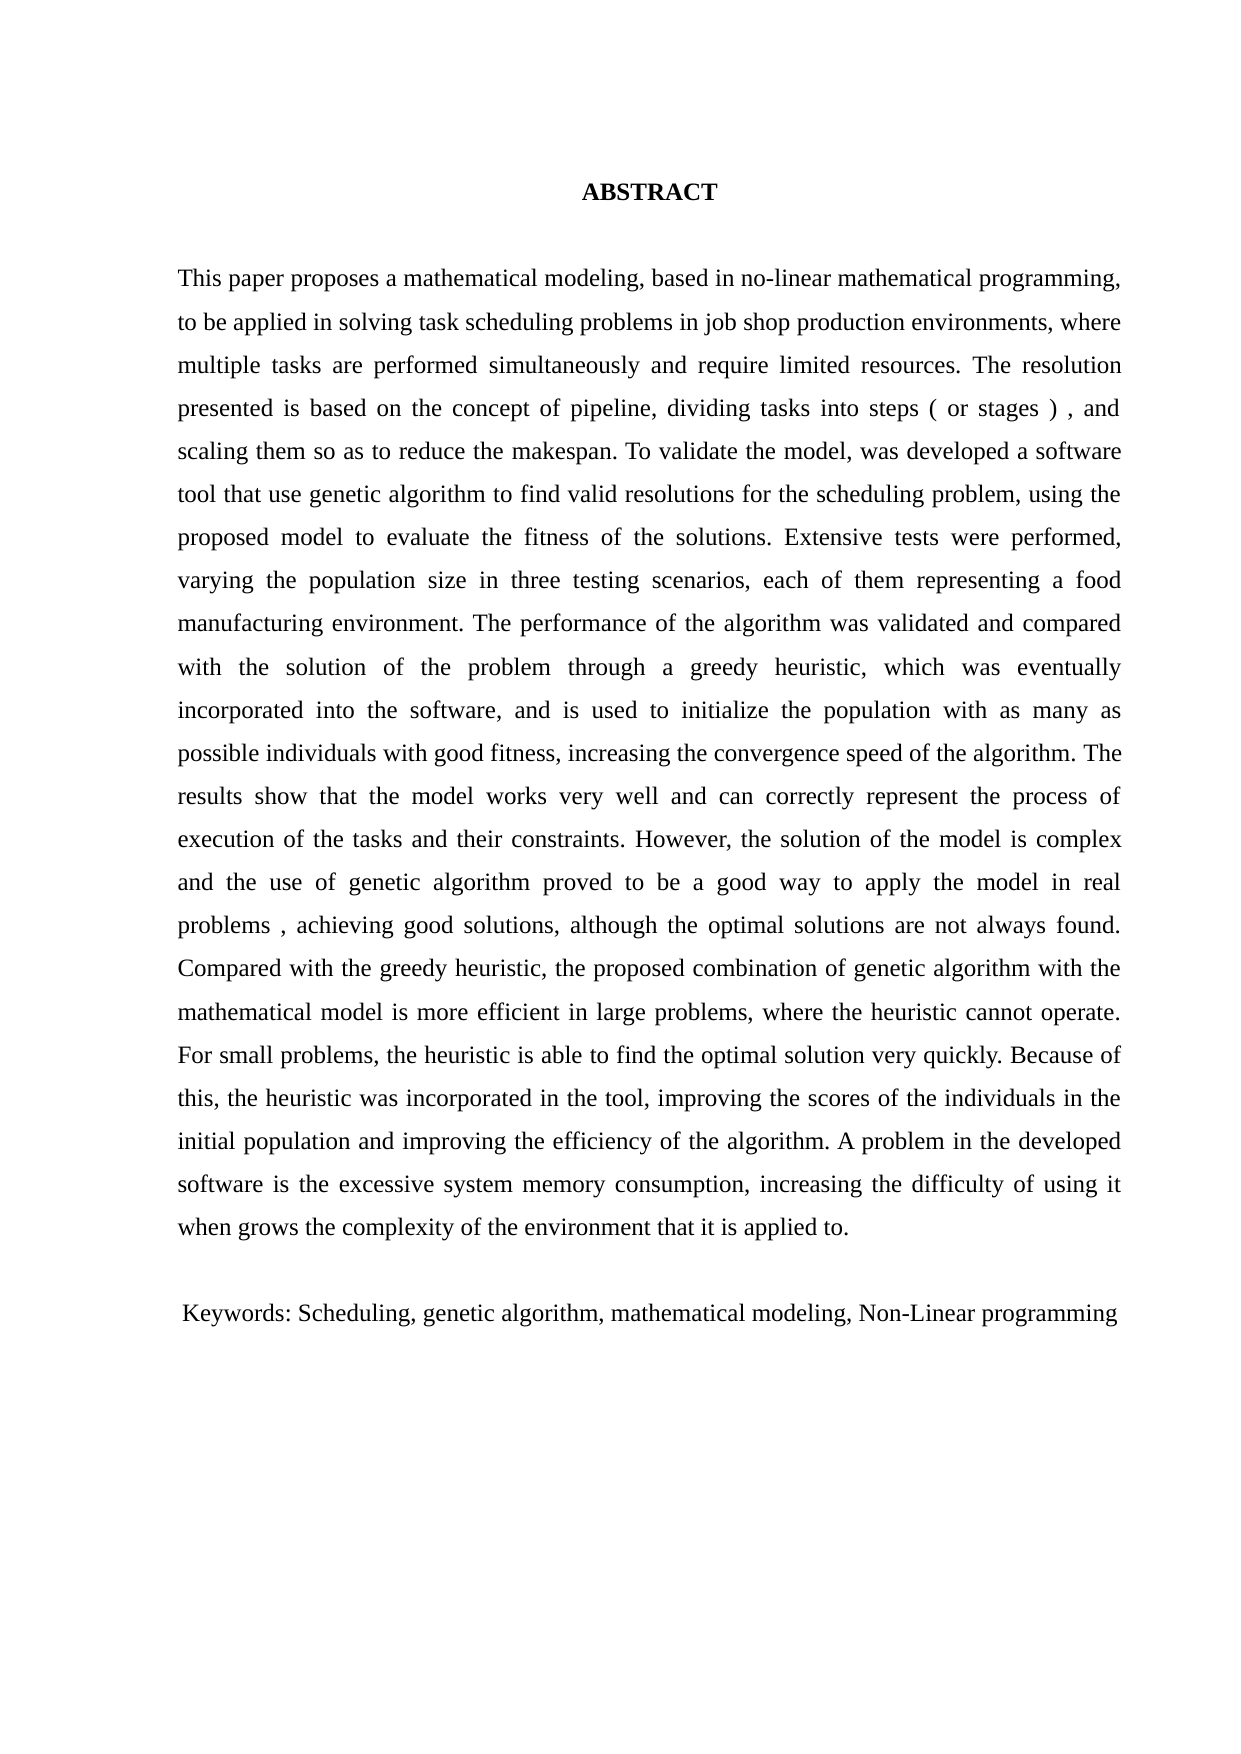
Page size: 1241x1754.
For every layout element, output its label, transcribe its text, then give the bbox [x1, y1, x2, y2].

text This paper proposes a mathematical modeling, based in no-linear mathematical programming, to be applied in solving task scheduling problems in job shop production environments, where multiple tasks are performed simultaneously and require limited resources. The resolution presented is based on the concept of pipeline, dividing tasks into steps ( or stages ) , and scaling them so as to reduce the makespan. To validate the model, was developed a software tool that use genetic algorithm to find valid resolutions for the scheduling problem, using the proposed model to evaluate the fitness of the solutions. Extensive tests were performed, varying the population size in three testing scenarios, each of them representing a food manufacturing environment. The performance of the algorithm was validated and compared with the solution of the problem through a greedy heuristic, which was eventually incorporated into the software, and is used to initialize the population with as many as possible individuals with good fitness, increasing the convergence speed of the algorithm. The results show that the model works very well and can correctly represent the process of execution of the tasks and their constraints. However, the solution of the model is complex and the use of genetic algorithm proved to be a good way to apply the model in real problems , achieving good solutions, although the optimal solutions are not always found. Compared with the greedy heuristic, the proposed combination of genetic algorithm with the mathematical model is more efficient in large problems, where the heuristic cannot operate. For small problems, the heuristic is able to find the optimal solution very quickly. Because of this, the heuristic was incorporated in the tool, improving the scores of the individuals in the initial population and improving the efficiency of the algorithm. A problem in the developed software is the excessive system memory consumption, increasing the difficulty of using it when grows the complexity of the environment that it is applied to. [177, 263, 1122, 1241]
text Keywords: Scheduling, genetic algorithm, mathematical modeling, Non-Linear programming [177, 1298, 1122, 1327]
text ABSTRACT [177, 177, 1122, 206]
